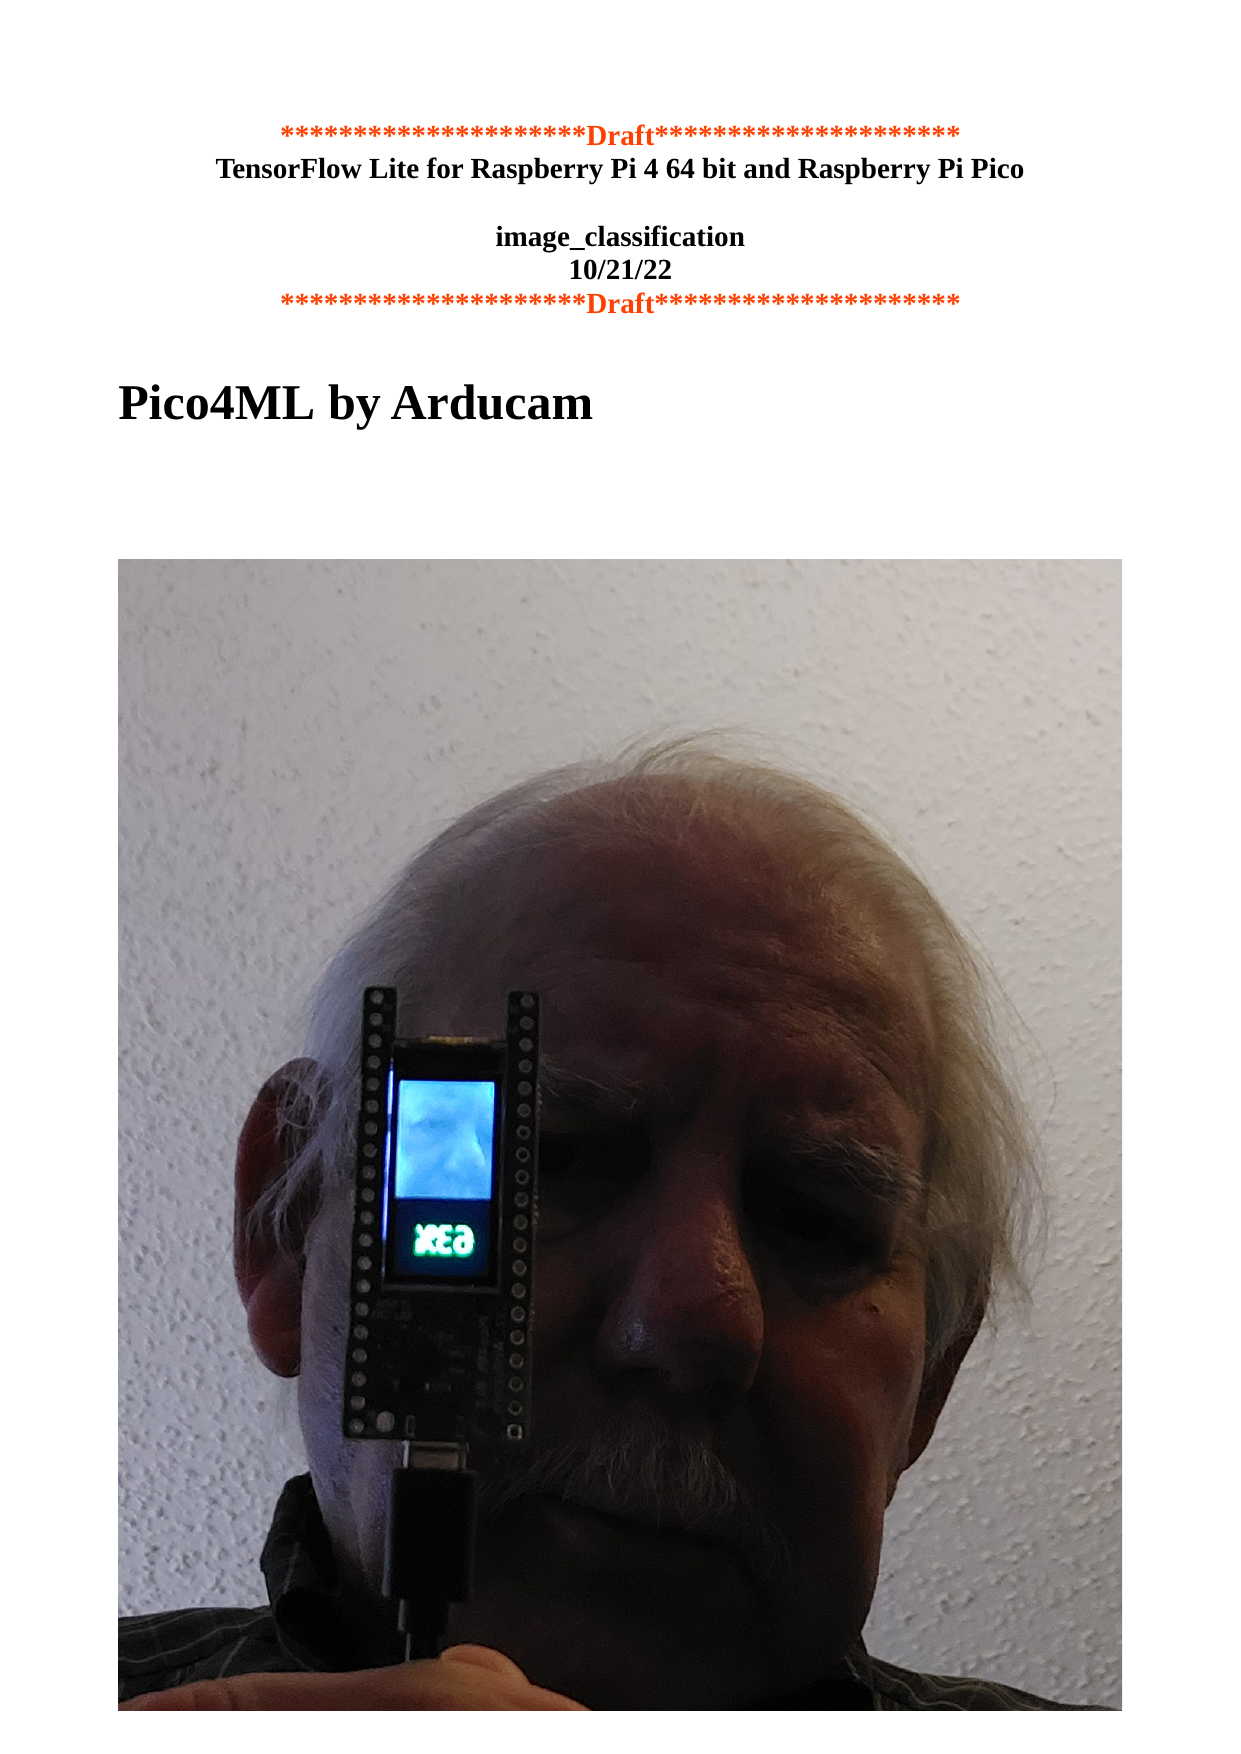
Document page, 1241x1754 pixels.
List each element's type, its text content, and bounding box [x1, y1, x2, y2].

subtitle Pico4ML by Arducam [118, 373, 1122, 431]
text image_classification [118, 219, 1122, 252]
text *********************Draft********************* [118, 286, 1122, 319]
text TensorFlow Lite for Raspberry Pi 4 64 bit and Raspberry Pi Pico [118, 152, 1122, 185]
picture [118, 559, 1123, 1711]
text 10/21/22 [118, 252, 1122, 286]
text *********************Draft********************* [118, 118, 1122, 152]
